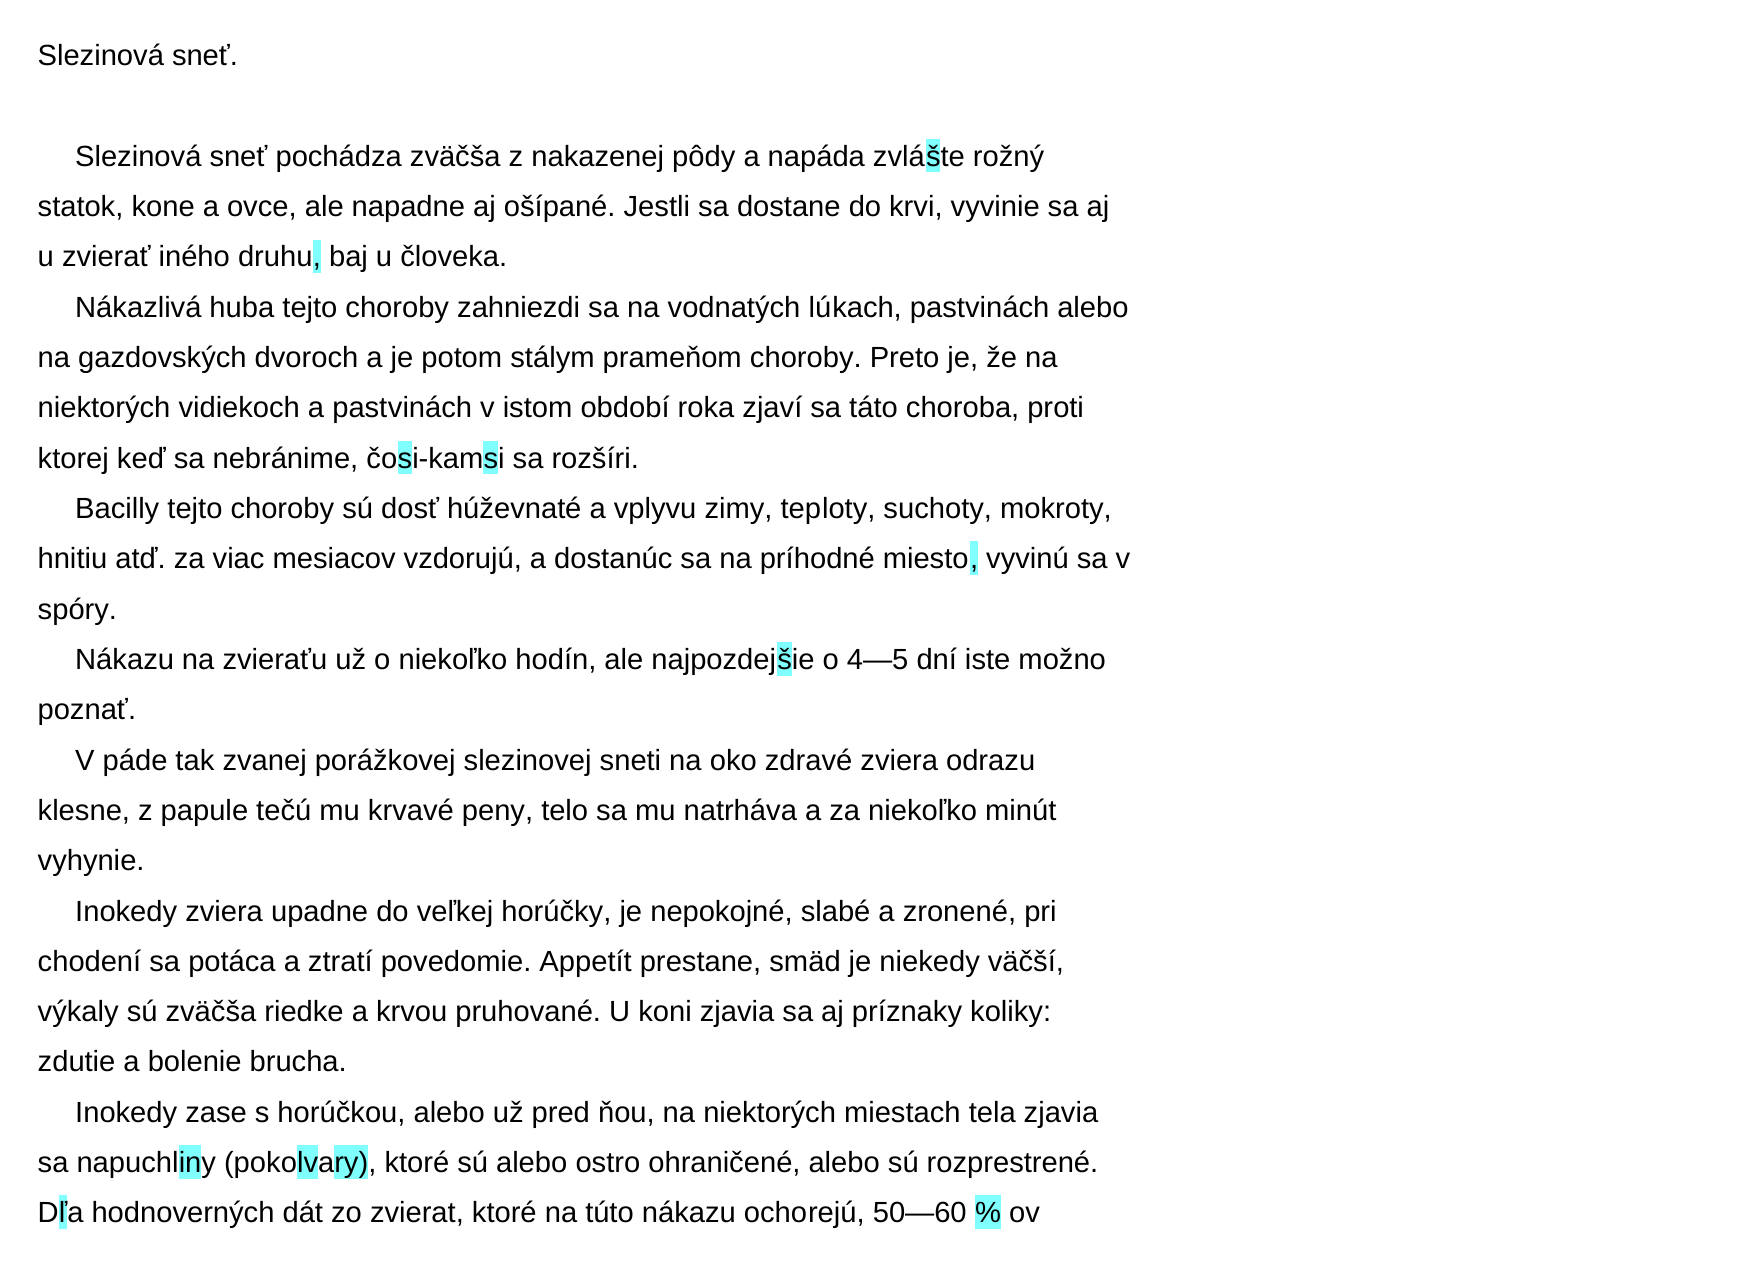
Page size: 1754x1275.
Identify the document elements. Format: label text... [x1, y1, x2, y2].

text Inokedy zviera upadne do veľkej horúčky, je nepokojné, slabé a zronené, pri chodení sa potáca a ztratí povedomie. Appetít prestane, smäd je niekedy väčší, výkaly sú zväčša riedke a krvou pruhované. U koni zjavia sa aj príznaky koliky: zdutie a bolenie brucha. [37, 893, 1130, 1078]
text Slezinová sneť pochádza zväčša z nakazenej pôdy a napáda zvlášte rožný statok, kone a ovce, ale napadne aj ošípané. Jestli sa dostane do krvi, vyvinie sa aj u zvierať iného druhu, baj u človeka. [37, 139, 1130, 273]
text Bacilly tejto choroby sú dosť húževnaté a vplyvu zimy, tep­loty, suchoty, mokroty, hnitiu atď. za viac mesiacov vzdorujú, a dostanúc sa na príhodné miesto, vyvinú sa v spóry. [37, 491, 1130, 625]
text Inokedy zase s horúčkou, alebo už pred ňou, na niektorých miestach tela zjavia sa napuchliny (pokolvary), ktoré sú alebo ostro ohraničené, alebo sú rozprestrené. Dľa hodnoverných dát zo zvierat, ktoré na túto nákazu ocho­rejú, 50—60 % ov [37, 1095, 1130, 1229]
text Nákazu na zvieraťu už o niekoľko hodín, ale najpozdejšie o 4—5 dní iste možno poznať. [37, 642, 1130, 726]
text V páde tak zvanej porážkovej slezinovej sneti na oko zdravé zviera odrazu klesne, z papule tečú mu krvavé peny, telo sa mu natrháva a za niekoľko minút vyhynie. [37, 743, 1130, 877]
text Slezinová sneť. [37, 37, 1130, 71]
text Nákazlivá huba tejto choroby zahniezdi sa na vodnatých lú­kach, pastvinách alebo na gazdovských dvoroch a je potom stálym prameňom choroby. Preto je, že na niektorých vidiekoch a past­vinách v istom období roka zjaví sa táto choroba, proti ktorej keď sa nebránime, čosi-kamsi sa rozšíri. [37, 290, 1130, 474]
